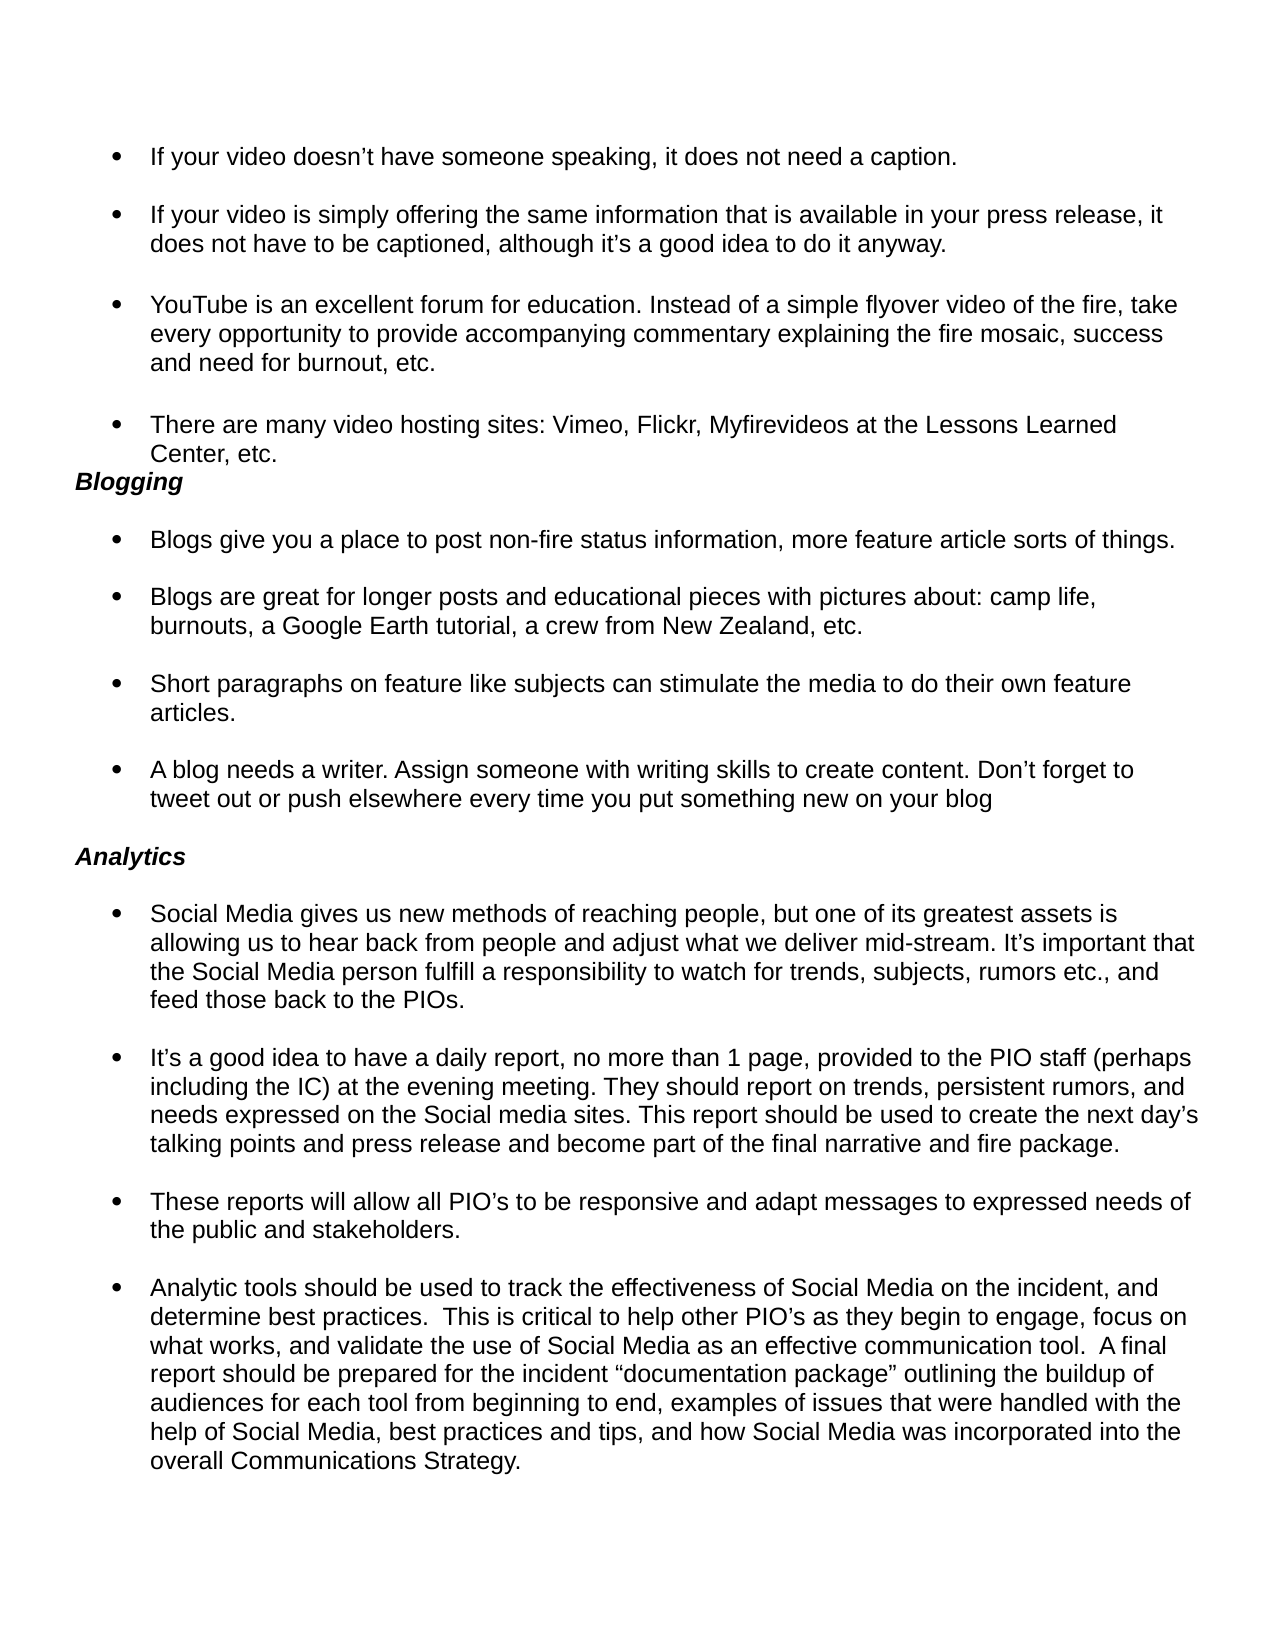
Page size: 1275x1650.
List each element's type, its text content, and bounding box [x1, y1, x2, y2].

list Social Media gives us new methods of reaching people, but one of its greatest assets is allowing us to hear back from people and adjust what we deliver mid-stream. It’s important that the Social Media person fulfill a responsibility to watch for trends, subjects, rumors etc., and feed those back to the PIOs. [112, 899, 1200, 1014]
list If your video is simply offering the same information that is available in your press release, it does not have to be captioned, although it’s a good idea to do it anyway. [112, 200, 1200, 257]
text Analytics [75, 841, 1200, 870]
list Short paragraphs on feature like subjects can stimulate the media to do their own feature articles. [112, 669, 1200, 726]
list A blog needs a writer. Assign someone with writing skills to create content. Don’t forget to tweet out or push elsewhere every time you put something new on your blog [112, 755, 1200, 813]
list Blogs are great for longer posts and educational pieces with pictures about: camp life, burnouts, a Google Earth tutorial, a crew from New Zealand, etc. [112, 582, 1200, 640]
list Analytic tools should be used to track the effectiveness of Social Media on the incident, and determine best practices. This is critical to help other PIO’s as they begin to engage, focus on what works, and validate the use of Social Media as an effective communication tool. A final report should be prepared for the incident “documentation package” outlining the buildup of audiences for each tool from beginning to end, examples of issues that were handled with the help of Social Media, best practices and tips, and how Social Media was incorporated into the overall Communications Strategy. [112, 1273, 1200, 1474]
list Blogs give you a place to post non-fire status information, more feature article sorts of things. [112, 525, 1200, 554]
list These reports will allow all PIO’s to be responsive and adapt messages to expressed needs of the public and stakeholders. [112, 1187, 1200, 1244]
list It’s a good idea to have a daily report, no more than 1 page, provided to the PIO staff (perhaps including the IC) at the evening meeting. They should report on trends, persistent rumors, and needs expressed on the Social media sites. This report should be used to create the next day’s talking points and press release and become part of the final narrative and fire package. [112, 1043, 1200, 1158]
text Blogging [75, 467, 1200, 496]
list YouTube is an excellent forum for education. Instead of a simple flyover video of the fire, take every opportunity to provide accompanying commentary explaining the fire mosaic, success and need for burnout, etc. [112, 290, 1200, 377]
list There are many video hosting sites: Vimeo, Flickr, Myfirevideos at the Lessons Learned Center, etc. [112, 410, 1200, 467]
list If your video doesn’t have someone speaking, it does not need a caption. [112, 142, 1200, 171]
